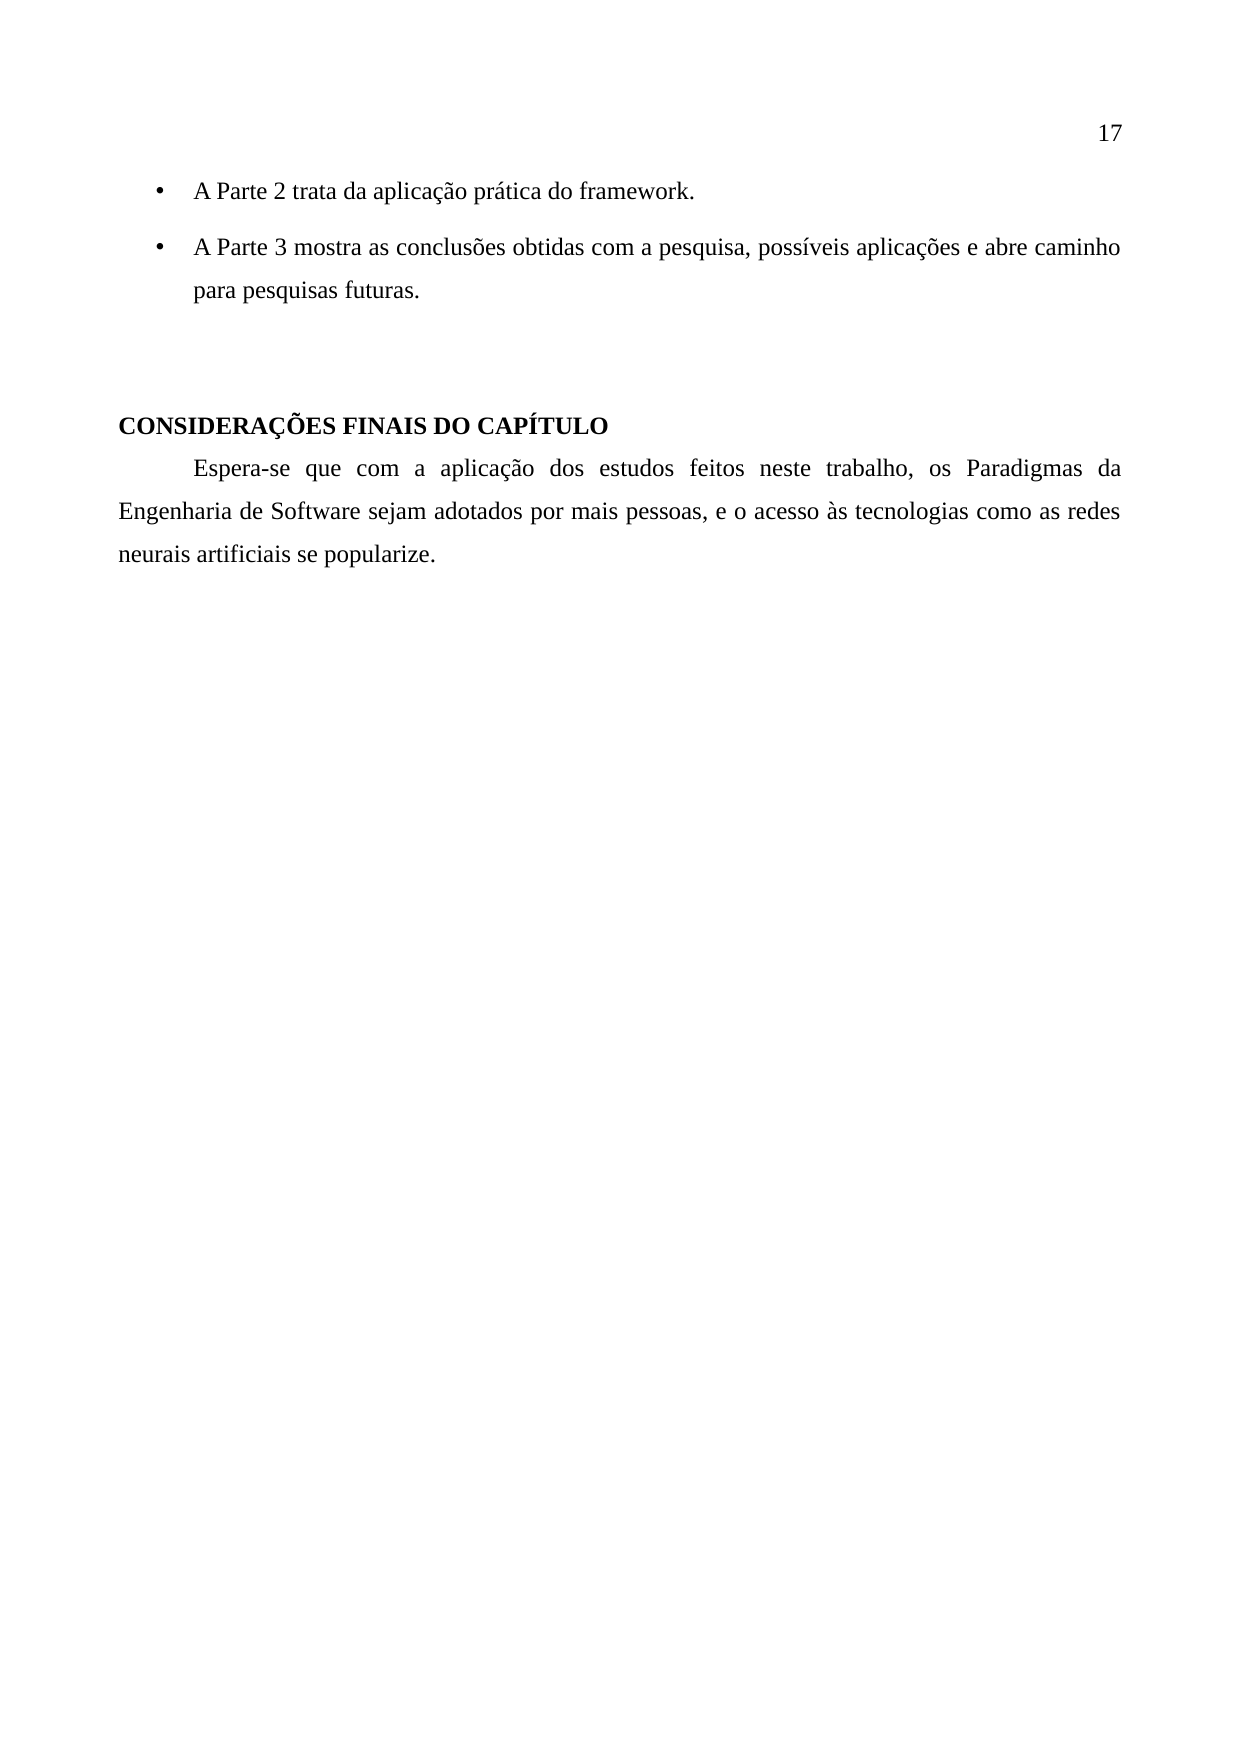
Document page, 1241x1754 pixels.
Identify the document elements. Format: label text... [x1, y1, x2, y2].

text Espera-se que com a aplicação dos estudos feitos neste trabalho, os Paradigmas da Engenharia de Software sejam adotados por mais pessoas, e o acesso às tecnologias como as redes neurais artificiais se popularize. [118, 453, 1122, 568]
list A Parte 2 trata da aplicação prática do framework. [156, 176, 1122, 205]
subtitle Considerações finais do capítulo [118, 411, 1122, 440]
list A Parte 3 mostra as conclusões obtidas com a pesquisa, possíveis aplicações e abre caminho para pesquisas futuras. [156, 232, 1122, 304]
